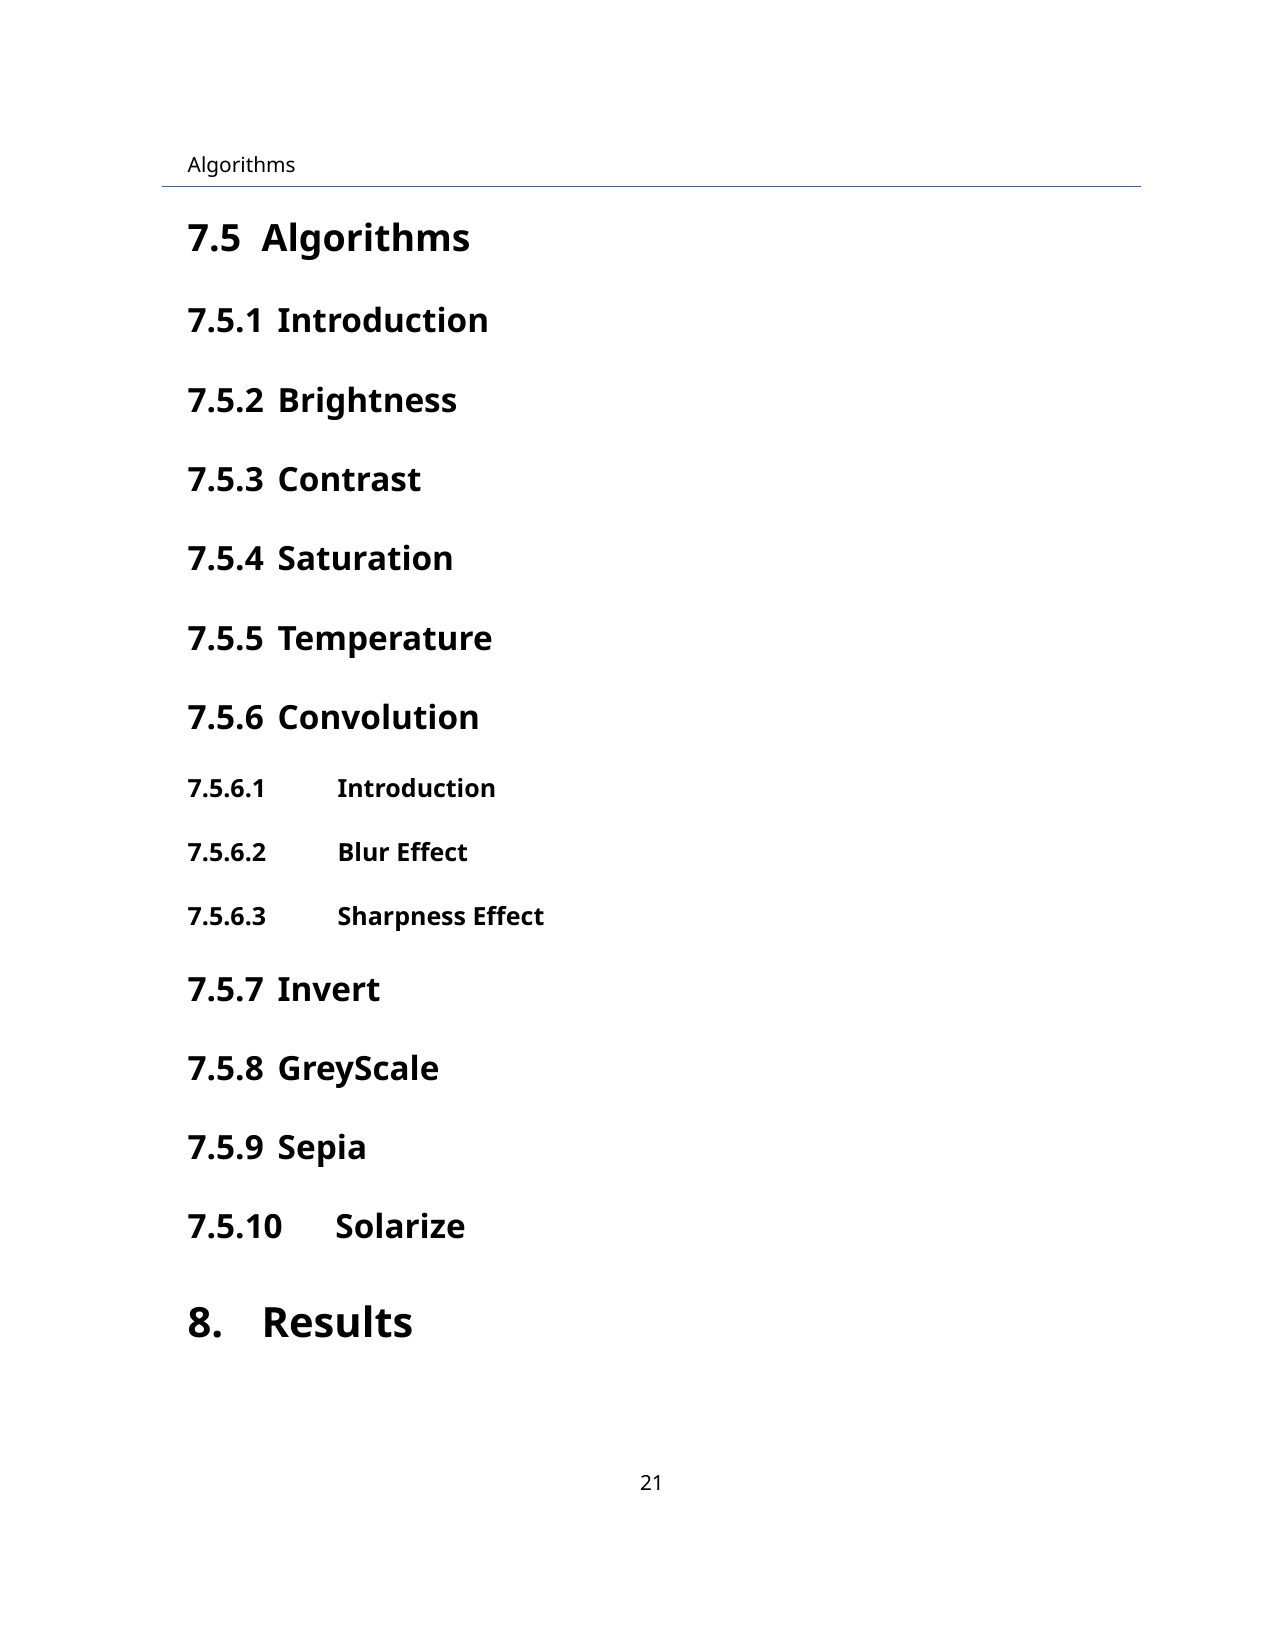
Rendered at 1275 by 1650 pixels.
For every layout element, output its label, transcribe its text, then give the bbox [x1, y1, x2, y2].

subtitle Saturation [187, 535, 1116, 580]
subtitle Blur Effect [187, 835, 1116, 869]
subtitle Sharpness Effect [187, 899, 1116, 933]
subtitle Brightness [187, 376, 1116, 422]
subtitle GreyScale [187, 1044, 1116, 1090]
subtitle Algorithms [187, 211, 1116, 262]
subtitle Introduction [187, 771, 1116, 805]
subtitle Invert [187, 965, 1116, 1011]
subtitle Convolution [187, 693, 1116, 739]
subtitle Solarize [187, 1203, 1116, 1248]
subtitle Results [187, 1293, 1116, 1349]
subtitle Contrast [187, 456, 1116, 501]
subtitle Introduction [187, 297, 1116, 343]
subtitle Temperature [187, 614, 1116, 660]
subtitle Sepia [187, 1124, 1116, 1169]
